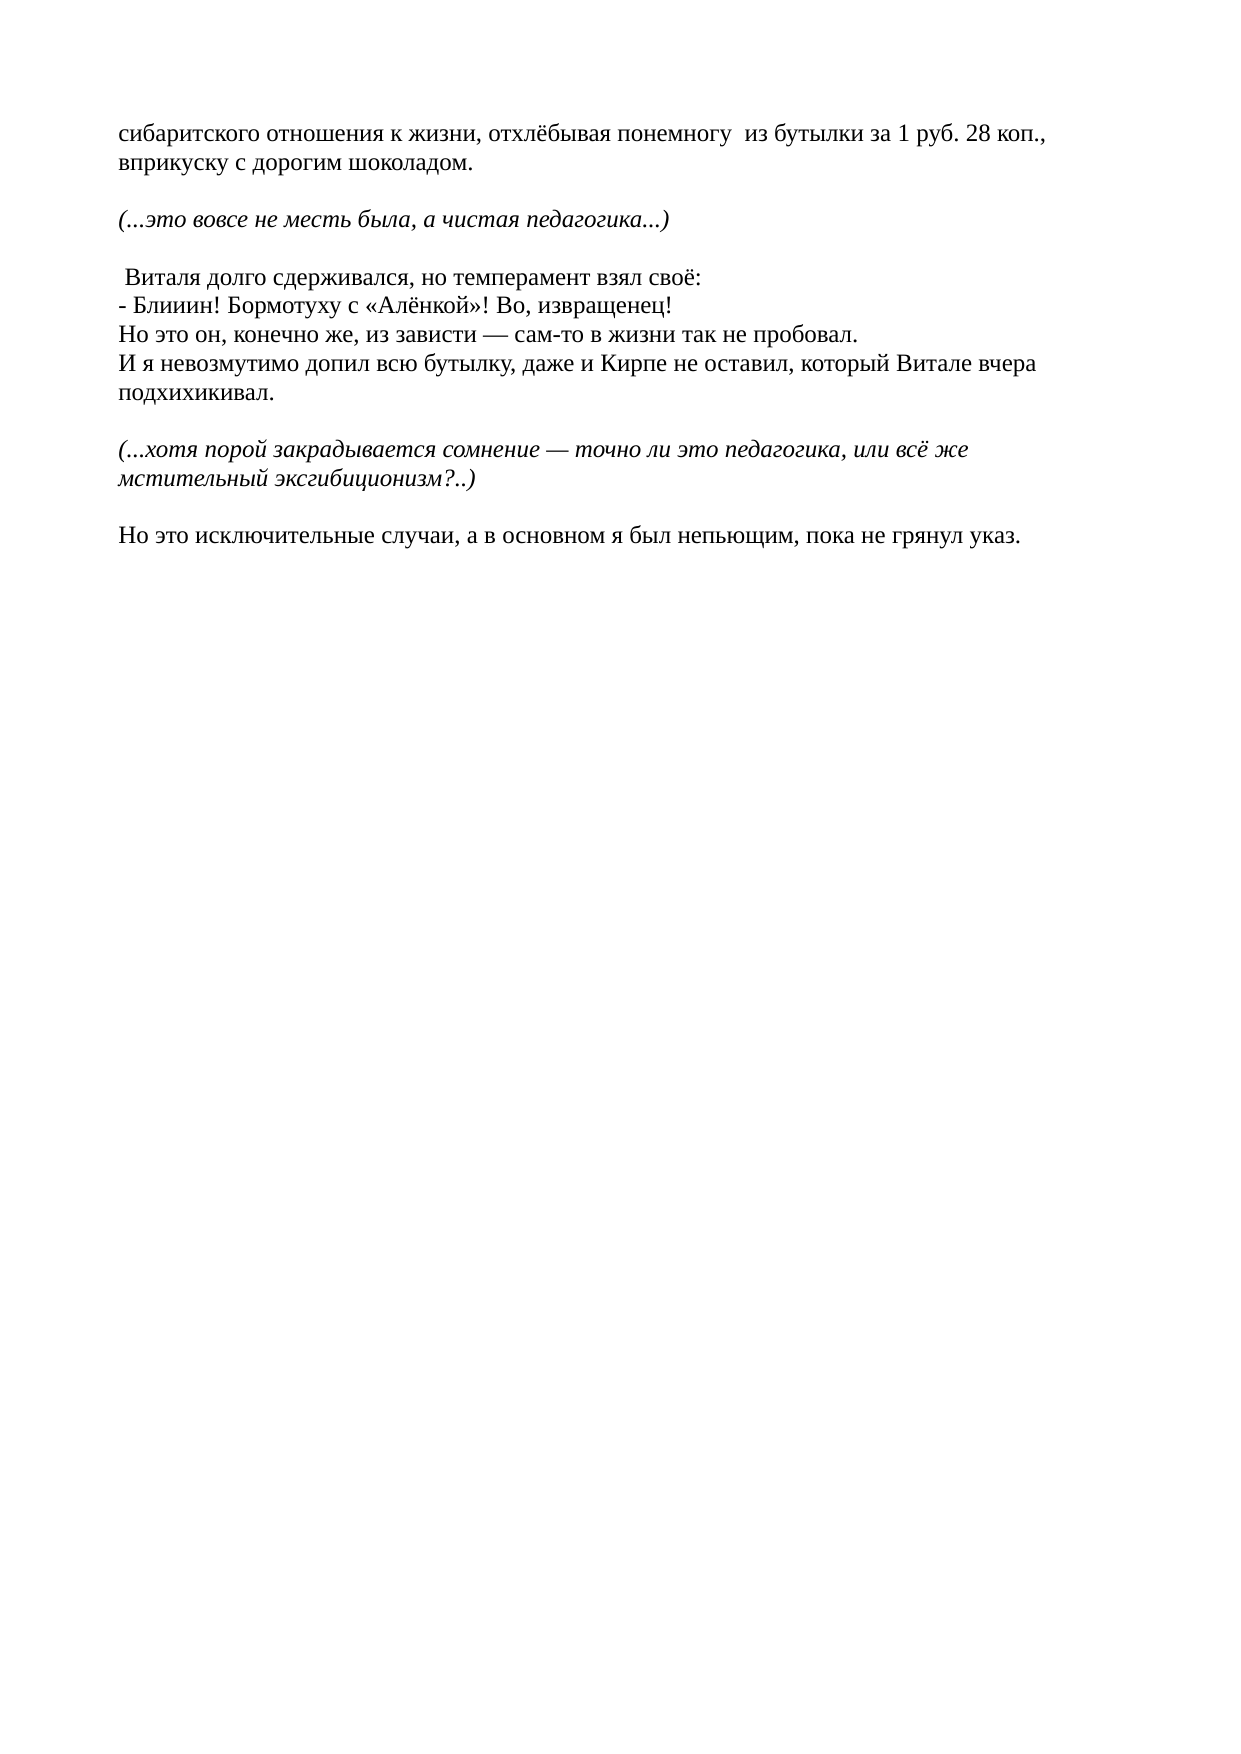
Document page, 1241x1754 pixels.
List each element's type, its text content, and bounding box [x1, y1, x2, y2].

text сибаритского отношения к жизни, отхлёбывая понемногу из бутылки за 1 руб. 28 коп., вприкуску с дорогим шоколадом. [118, 118, 1122, 176]
text (...хотя порой закрадывается сомнение — точно ли это педагогика, или всё же мстительный эксгибиционизм?..) [118, 434, 1122, 492]
text Но это исключительные случаи, а в основном я был непьющим, пока не грянул указ. [118, 521, 1122, 549]
text Виталя долго сдерживался, но темперамент взял своё: [118, 262, 1122, 291]
text - Блииин! Бормотуху с «Алёнкой»! Во, извращенец! [118, 291, 1122, 319]
text И я невозмутимо допил всю бутылку, даже и Кирпе не оставил, который Витале вчера подхихикивал. [118, 348, 1122, 406]
text Но это он, конечно же, из зависти — сам-то в жизни так не пробовал. [118, 319, 1122, 348]
text (...это вовсе не месть была, а чистая педагогика...) [118, 204, 1122, 233]
